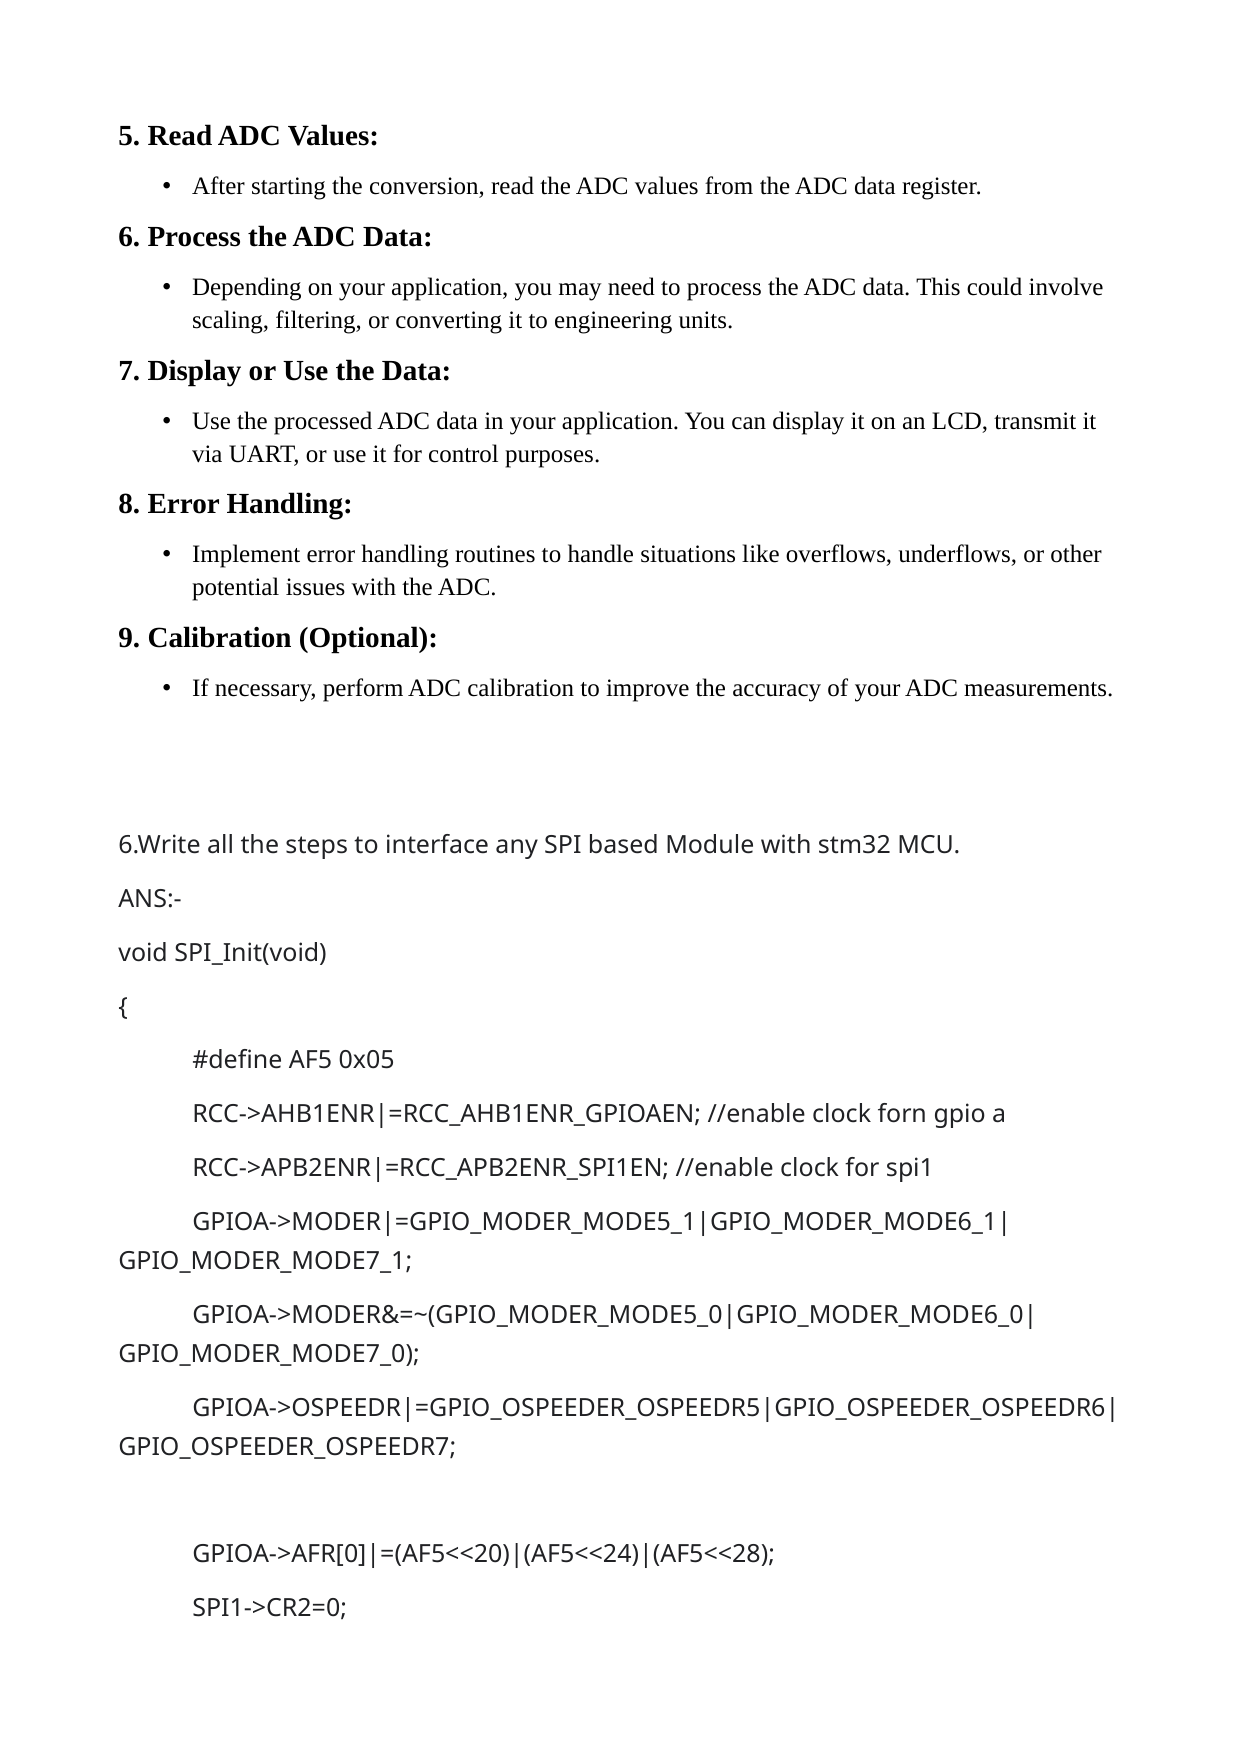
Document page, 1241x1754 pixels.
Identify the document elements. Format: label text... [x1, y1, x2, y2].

text SPI1->CR2=0; [118, 1589, 1122, 1624]
text void SPI_Init(void) [118, 934, 1122, 969]
text #define AF5 0x05 [118, 1042, 1122, 1076]
text 8. Error Handling: [118, 486, 1122, 520]
list Depending on your application, you may need to process the ADC data. This could involve scaling, filtering, or converting it to engineering units. [162, 272, 1122, 334]
text 6.Write all the steps to interface any SPI based Module with stm32 MCU. [118, 827, 1122, 861]
text GPIOA->MODER|=GPIO_MODER_MODE5_1|GPIO_MODER_MODE6_1|GPIO_MODER_MODE7_1; [118, 1203, 1122, 1277]
text RCC->APB2ENR|=RCC_APB2ENR_SPI1EN; //enable clock for spi1 [118, 1149, 1122, 1184]
text ANS:- [118, 881, 1122, 915]
text GPIOA->MODER&=~(GPIO_MODER_MODE5_0|GPIO_MODER_MODE6_0|GPIO_MODER_MODE7_0); [118, 1296, 1122, 1369]
text GPIOA->OSPEEDR|=GPIO_OSPEEDER_OSPEEDR5|GPIO_OSPEEDER_OSPEEDR6|GPIO_OSPEEDER_OSPEEDR7; [118, 1389, 1122, 1462]
text RCC->AHB1ENR|=RCC_AHB1ENR_GPIOAEN; //enable clock forn gpio a [118, 1096, 1122, 1130]
list Use the processed ADC data in your application. You can display it on an LCD, transmit it via UART, or use it for control purposes. [162, 406, 1122, 467]
text 9. Calibration (Optional): [118, 620, 1122, 654]
text { [118, 988, 1122, 1022]
text 7. Display or Use the Data: [118, 353, 1122, 386]
list Implement error handling routines to handle situations like overflows, underflows, or other potential issues with the ADC. [162, 539, 1122, 601]
text 6. Process the ADC Data: [118, 219, 1122, 252]
list If necessary, perform ADC calibration to improve the accuracy of your ADC measurements. [162, 673, 1122, 702]
text 5. Read ADC Values: [118, 118, 1122, 152]
list After starting the conversion, read the ADC values from the ADC data register. [162, 171, 1122, 200]
text GPIOA->AFR[0]|=(AF5<<20)|(AF5<<24)|(AF5<<28); [118, 1536, 1122, 1570]
